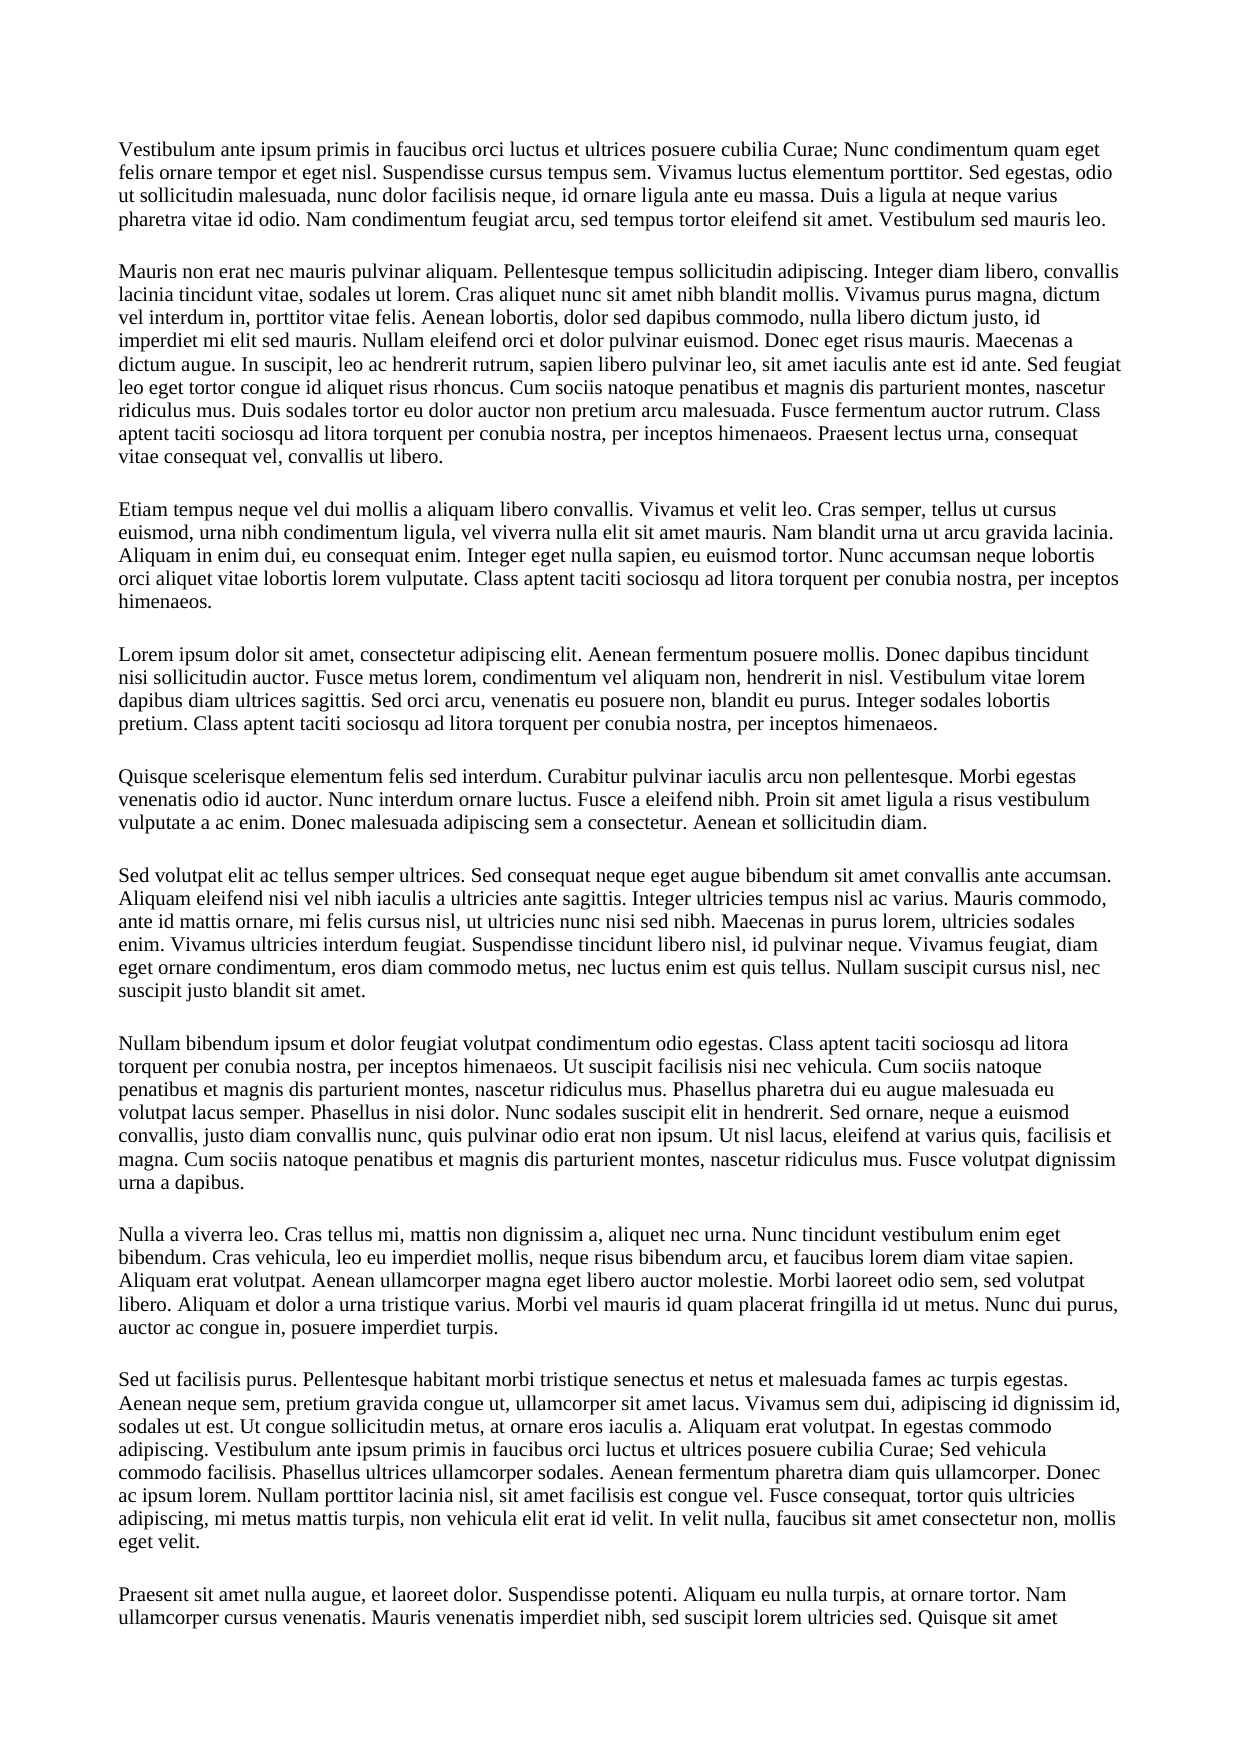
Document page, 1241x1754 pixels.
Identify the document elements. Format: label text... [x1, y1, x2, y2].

text Etiam tempus neque vel dui mollis a aliquam libero convallis. Vivamus et velit leo. Cras semper, tellus ut cursus euismod, urna nibh condimentum ligula, vel viverra nulla elit sit amet mauris. Nam blandit urna ut arcu gravida lacinia. Aliquam in enim dui, eu consequat enim. Integer eget nulla sapien, eu euismod tortor. Nunc accumsan neque lobortis orci aliquet vitae lobortis lorem vulputate. Class aptent taciti sociosqu ad litora torquent per conubia nostra, per inceptos himenaeos. [118, 498, 1122, 613]
text Sed volutpat elit ac tellus semper ultrices. Sed consequat neque eget augue bibendum sit amet convallis ante accumsan. Aliquam eleifend nisi vel nibh iaculis a ultricies ante sagittis. Integer ultricies tempus nisl ac varius. Mauris commodo, ante id mattis ornare, mi felis cursus nisl, ut ultricies nunc nisi sed nibh. Maecenas in purus lorem, ultricies sodales enim. Vivamus ultricies interdum feugiat. Suspendisse tincidunt libero nisl, id pulvinar neque. Vivamus feugiat, diam eget ornare condimentum, eros diam commodo metus, nec luctus enim est quis tellus. Nullam suscipit cursus nisl, nec suscipit justo blandit sit amet. [118, 863, 1122, 1002]
text Praesent sit amet nulla augue, et laoreet dolor. Suspendisse potenti. Aliquam eu nulla turpis, at ornare tortor. Nam ullamcorper cursus venenatis. Mauris venenatis imperdiet nibh, sed suscipit lorem ultricies sed. Quisque sit amet [118, 1583, 1122, 1629]
text Quisque scelerisque elementum felis sed interdum. Curabitur pulvinar iaculis arcu non pellentesque. Morbi egestas venenatis odio id auctor. Nunc interdum ornare luctus. Fusce a eleifend nibh. Proin sit amet ligula a risus vestibulum vulputate a ac enim. Donec malesuada adipiscing sem a consectetur. Aenean et sollicitudin diam. [118, 765, 1122, 834]
text Mauris non erat nec mauris pulvinar aliquam. Pellentesque tempus sollicitudin adipiscing. Integer diam libero, convallis lacinia tincidunt vitae, sodales ut lorem. Cras aliquet nunc sit amet nibh blandit mollis. Vivamus purus magna, dictum vel interdum in, porttitor vitae felis. Aenean lobortis, dolor sed dapibus commodo, nulla libero dictum justo, id imperdiet mi elit sed mauris. Nullam eleifend orci et dolor pulvinar euismod. Donec eget risus mauris. Maecenas a dictum augue. In suscipit, leo ac hendrerit rutrum, sapien libero pulvinar leo, sit amet iaculis ante est id ante. Sed feugiat leo eget tortor congue id aliquet risus rhoncus. Cum sociis natoque penatibus et magnis dis parturient montes, nascetur ridiculus mus. Duis sodales tortor eu dolor auctor non pretium arcu malesuada. Fusce fermentum auctor rutrum. Class aptent taciti sociosqu ad litora torquent per conubia nostra, per inceptos himenaeos. Praesent lectus urna, consequat vitae consequat vel, convallis ut libero. [118, 260, 1122, 468]
text Sed ut facilisis purus. Pellentesque habitant morbi tristique senectus et netus et malesuada fames ac turpis egestas. Aenean neque sem, pretium gravida congue ut, ullamcorper sit amet lacus. Vivamus sem dui, adipiscing id dignissim id, sodales ut est. Ut congue sollicitudin metus, at ornare eros iaculis a. Aliquam erat volutpat. In egestas commodo adipiscing. Vestibulum ante ipsum primis in faucibus orci luctus et ultrices posuere cubilia Curae; Sed vehicula commodo facilisis. Phasellus ultrices ullamcorper sodales. Aenean fermentum pharetra diam quis ullamcorper. Donec ac ipsum lorem. Nullam porttitor lacinia nisl, sit amet facilisis est congue vel. Fusce consequat, tortor quis ultricies adipiscing, mi metus mattis turpis, non vehicula elit erat id velit. In velit nulla, faucibus sit amet consectetur non, mollis eget velit. [118, 1368, 1122, 1553]
text Vestibulum ante ipsum primis in faucibus orci luctus et ultrices posuere cubilia Curae; Nunc condimentum quam eget felis ornare tempor et eget nisl. Suspendisse cursus tempus sem. Vivamus luctus elementum porttitor. Sed egestas, odio ut sollicitudin malesuada, nunc dolor facilisis neque, id ornare ligula ante eu massa. Duis a ligula at neque varius pharetra vitae id odio. Nam condimentum feugiat arcu, sed tempus tortor eleifend sit amet. Vestibulum sed mauris leo. [118, 138, 1122, 231]
text Nullam bibendum ipsum et dolor feugiat volutpat condimentum odio egestas. Class aptent taciti sociosqu ad litora torquent per conubia nostra, per inceptos himenaeos. Ut suscipit facilisis nisi nec vehicula. Cum sociis natoque penatibus et magnis dis parturient montes, nascetur ridiculus mus. Phasellus pharetra dui eu augue malesuada eu volutpat lacus semper. Phasellus in nisi dolor. Nunc sodales suscipit elit in hendrerit. Sed ornare, neque a euismod convallis, justo diam convallis nunc, quis pulvinar odio erat non ipsum. Ut nisl lacus, eleifend at varius quis, facilisis et magna. Cum sociis natoque penatibus et magnis dis parturient montes, nascetur ridiculus mus. Fusce volutpat dignissim urna a dapibus. [118, 1032, 1122, 1194]
text Nulla a viverra leo. Cras tellus mi, mattis non dignissim a, aliquet nec urna. Nunc tincidunt vestibulum enim eget bibendum. Cras vehicula, leo eu imperdiet mollis, neque risus bibendum arcu, et faucibus lorem diam vitae sapien. Aliquam erat volutpat. Aenean ullamcorper magna eget libero auctor molestie. Morbi laoreet odio sem, sed volutpat libero. Aliquam et dolor a urna tristique varius. Morbi vel mauris id quam placerat fringilla id ut metus. Nunc dui purus, auctor ac congue in, posuere imperdiet turpis. [118, 1223, 1122, 1339]
text Lorem ipsum dolor sit amet, consectetur adipiscing elit. Aenean fermentum posuere mollis. Donec dapibus tincidunt nisi sollicitudin auctor. Fusce metus lorem, condimentum vel aliquam non, hendrerit in nisl. Vestibulum vitae lorem dapibus diam ultrices sagittis. Sed orci arcu, venenatis eu posuere non, blandit eu purus. Integer sodales lobortis pretium. Class aptent taciti sociosqu ad litora torquent per conubia nostra, per inceptos himenaeos. [118, 643, 1122, 735]
